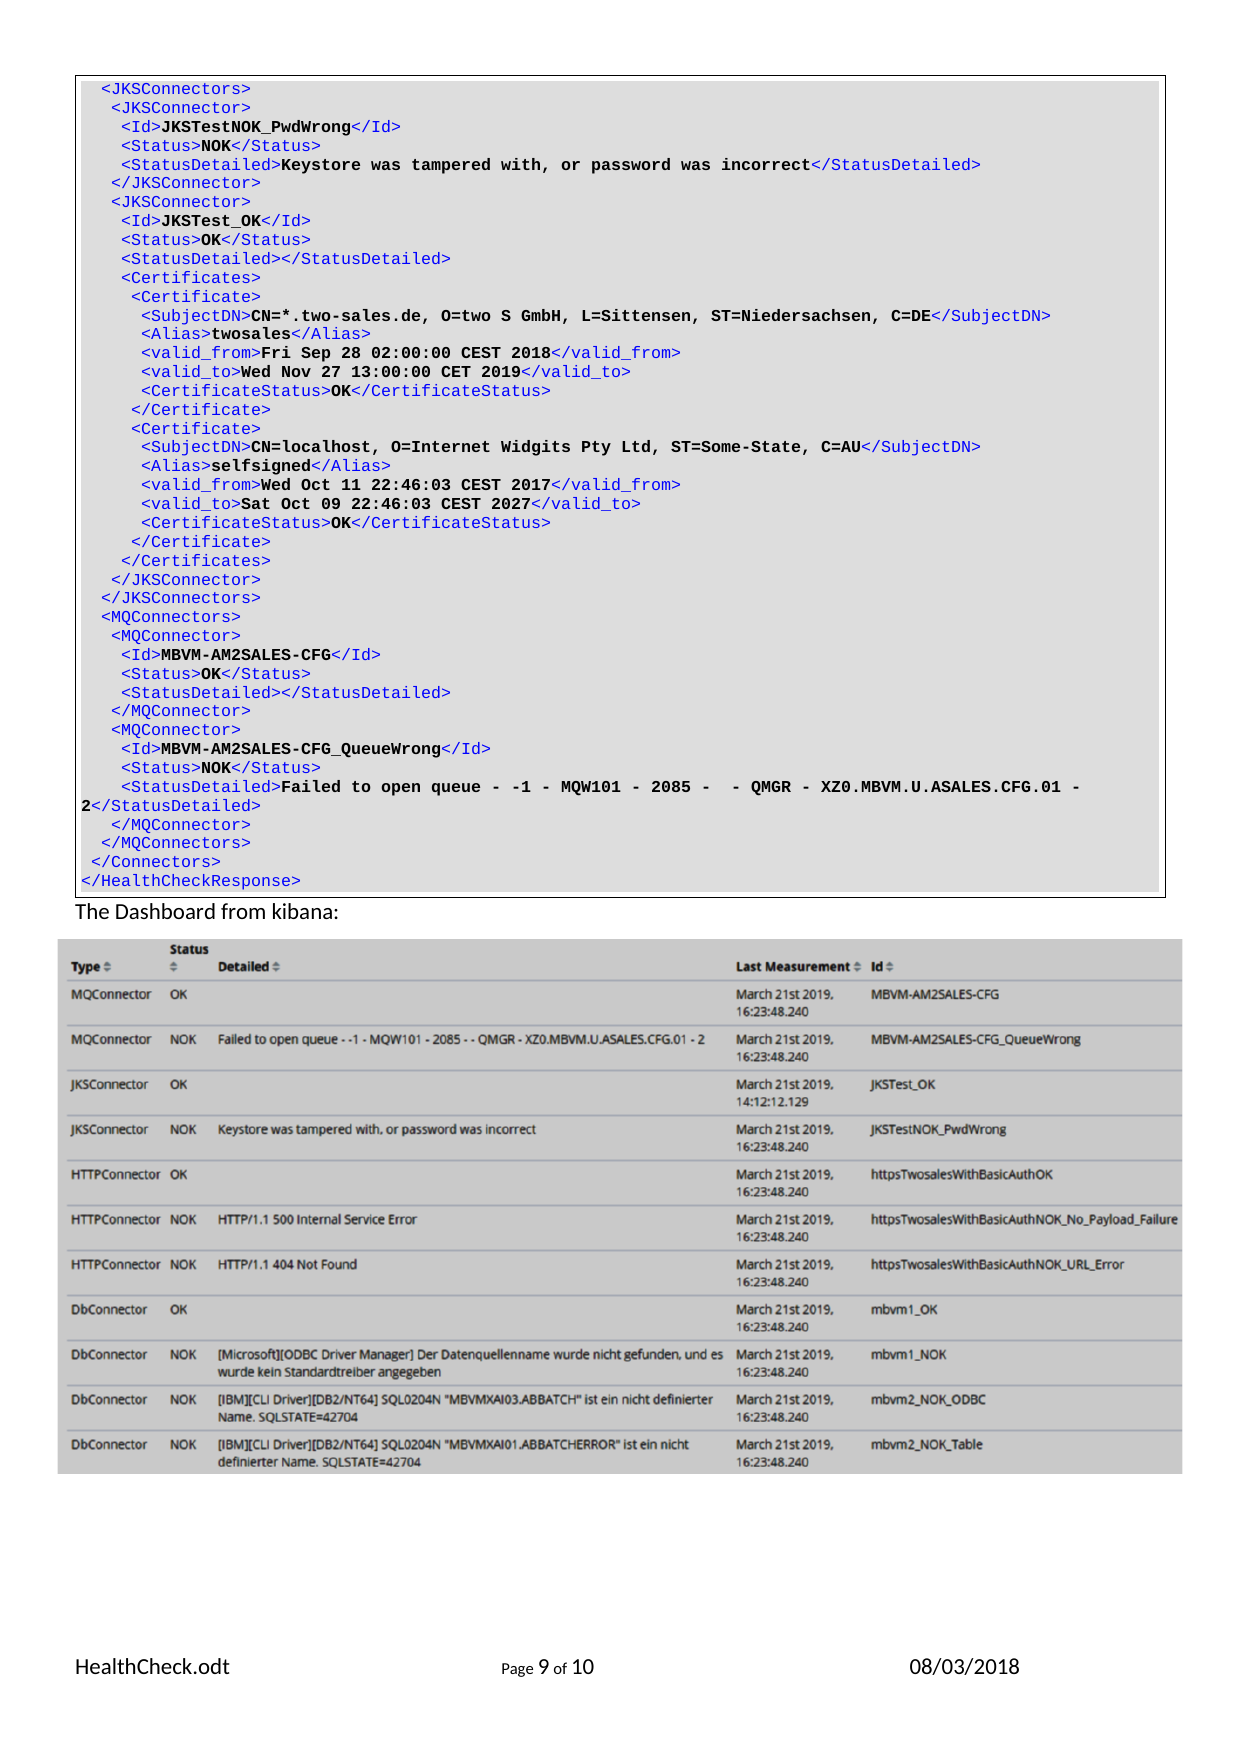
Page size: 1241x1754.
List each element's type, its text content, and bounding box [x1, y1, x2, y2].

table_header <JKSConnectors> <JKSConnector> <Id>JKSTestNOK_PwdWrong</Id> <Status>NOK</Status> <StatusDetailed>Keystore was tampered with, or password was incorrect</StatusDetailed> </JKSConnector> <JKSConnector> <Id>JKSTest_OK</Id> <Status>OK</Status> <StatusDetailed></StatusDetailed> <Certificates> <Certificate> <SubjectDN>CN=*.two-sales.de, O=two S GmbH, L=Sittensen, ST=Niedersachsen, C=DE</SubjectDN> <Alias>twosales</Alias> <valid_from>Fri Sep 28 02:00:00 CEST 2018</valid_from> <valid_to>Wed Nov 27 13:00:00 CET 2019</valid_to> <CertificateStatus>OK</CertificateStatus> </Certificate> <Certificate> <SubjectDN>CN=localhost, O=Internet Widgits Pty Ltd, ST=Some-State, C=AU</SubjectDN> <Alias>selfsigned</Alias> <valid_from>Wed Oct 11 22:46:03 CEST 2017</valid_from> <valid_to>Sat Oct 09 22:46:03 CEST 2027</valid_to> <CertificateStatus>OK</CertificateStatus> </Certificate> </Certificates> </JKSConnector> </JKSConnectors> <MQConnectors> <MQConnector> <Id>MBVM-AM2SALES-CFG</Id> <Status>OK</Status> <StatusDetailed></StatusDetailed> </MQConnector> <MQConnector> <Id>MBVM-AM2SALES-CFG_QueueWrong</Id> <Status>NOK</Status> <StatusDetailed>Failed to open queue - -1 - MQW101 - 2085 - - QMGR - XZ0.MBVM.U.ASALES.CFG.01 - 2</StatusDetailed> </MQConnector> </MQConnectors> </Connectors> </HealthCheckResponse> [76, 76, 1165, 897]
text The Dashboard from kibana: [75, 898, 1165, 925]
